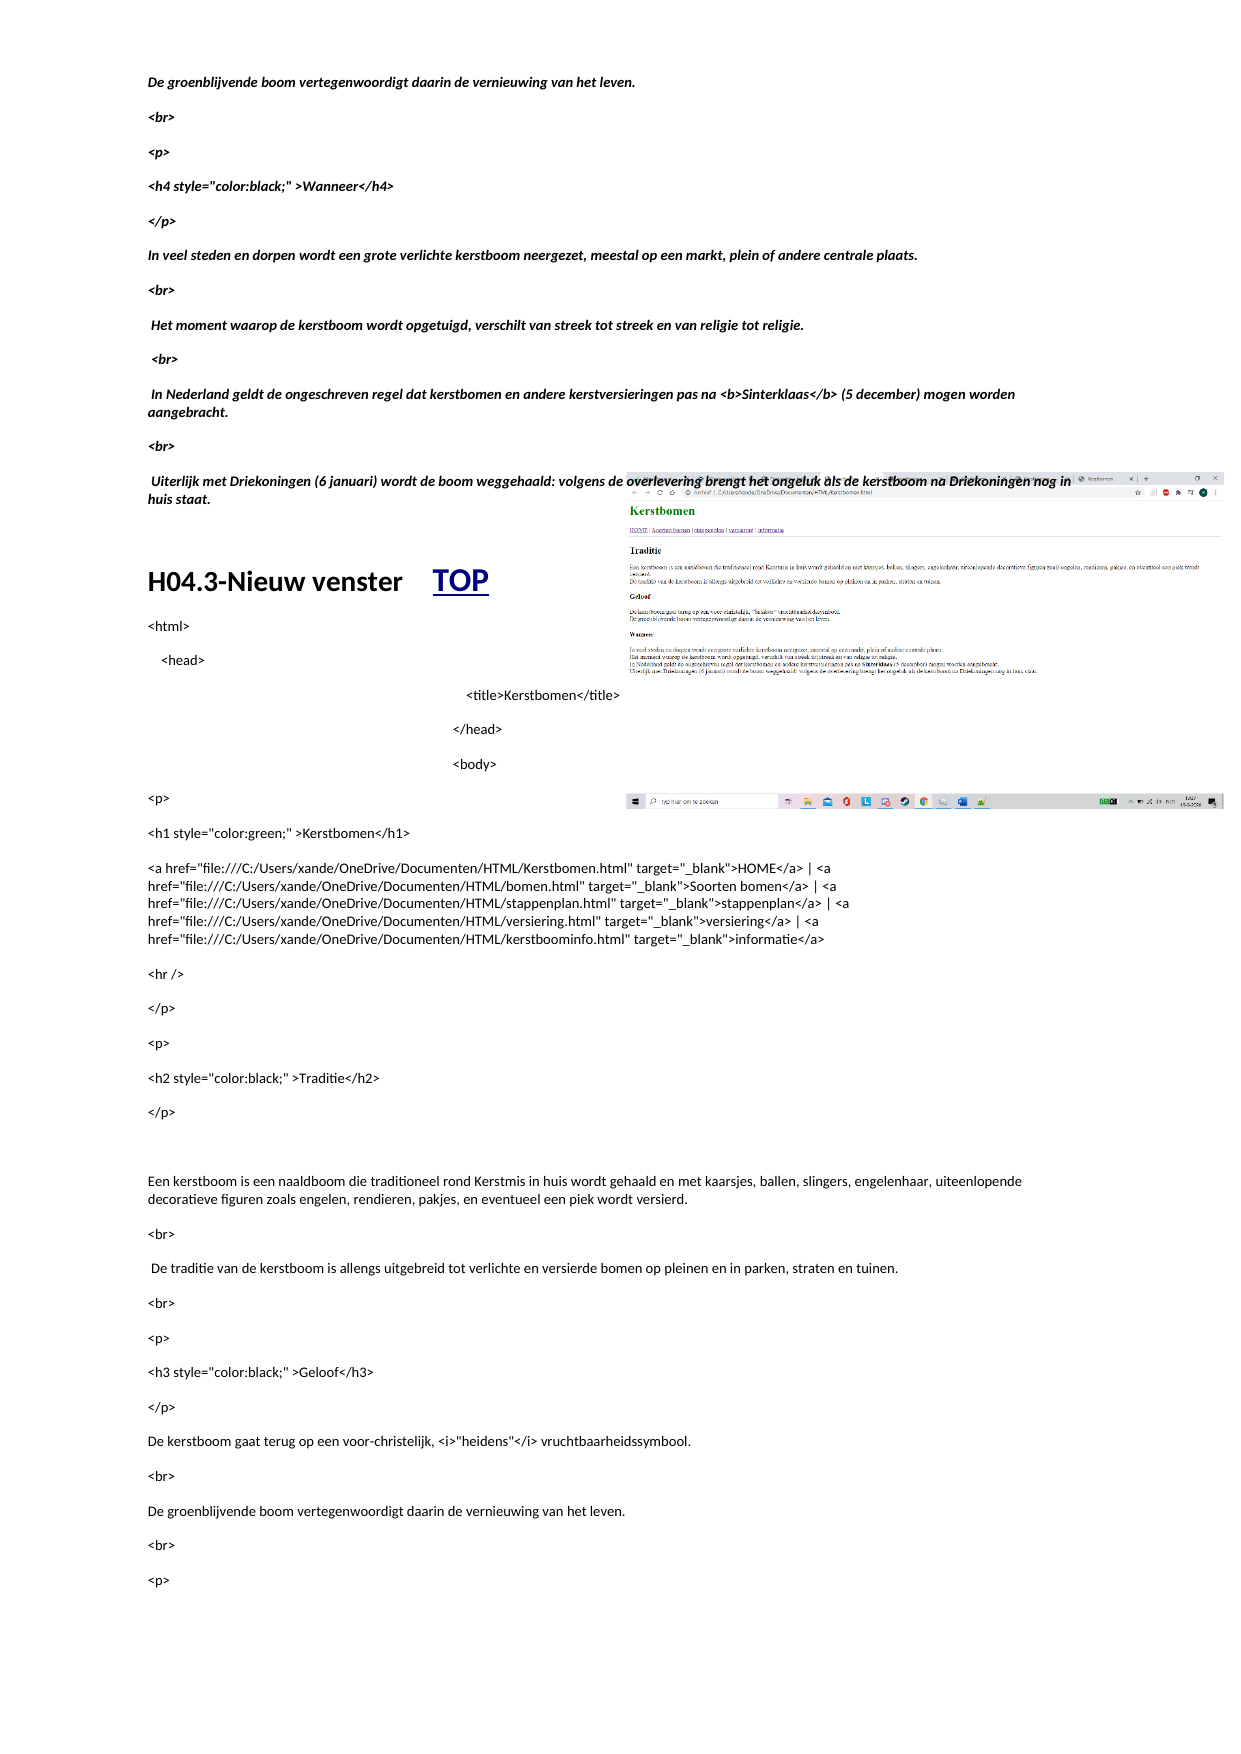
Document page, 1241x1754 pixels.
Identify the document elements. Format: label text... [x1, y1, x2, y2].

text </p> [148, 1000, 1093, 1018]
text In veel steden en dorpen wordt een grote verlichte kerstboom neergezet, meestal op een markt, plein of andere centrale plaats. [148, 247, 1093, 264]
text <html> [148, 617, 626, 635]
text </p> [148, 1103, 1093, 1121]
text <br> [148, 108, 1093, 126]
text </p> [148, 1398, 1093, 1416]
text De traditie van de kerstboom is allengs uitgebreid tot verlichte en versierde bomen op pleinen en in parken, straten en tuinen. [148, 1260, 1093, 1278]
text In Nederland geldt de ongeschreven regel dat kerstbomen en andere kerstversieringen pas na <b>Sinterklaas</b> (5 december) mogen worden aangebracht. [148, 385, 1093, 421]
text <body> [148, 755, 626, 773]
text <a href="file:///C:/Users/xande/OneDrive/Documenten/HTML/Kerstbomen.html" target="_blank">HOME</a> | <a href="file:///C:/Users/xande/OneDrive/Documenten/HTML/bomen.html" target="_blank">Soorten bomen</a> | <a href="file:///C:/Users/xande/OneDrive/Documenten/HTML/stappenplan.html" target="_blank">stappenplan</a> | <a href="file:///C:/Users/xande/OneDrive/Documenten/HTML/versiering.html" target="_blank">versiering</a> | <a href="file:///C:/Users/xande/OneDrive/Documenten/HTML/kerstboominfo.html" target="_blank">informatie</a> [148, 859, 1093, 948]
text Het moment waarop de kerstboom wordt opgetuigd, verschilt van streek tot streek en van religie tot religie. [148, 316, 1093, 334]
text De kerstboom gaat terug op een voor-christelijk, <i>"heidens"</i> vruchtbaarheidssymbool. [148, 1433, 1093, 1451]
text <title>Kerstbomen</title> [148, 686, 626, 704]
text <br> [148, 1225, 1093, 1243]
text <br> [148, 1536, 1093, 1554]
text <br> [148, 1467, 1093, 1485]
text <h2 style="color:black;" >Traditie</h2> [148, 1069, 1093, 1087]
text <p> [148, 1034, 1093, 1052]
text H04.3-Nieuw venster TOP [148, 559, 626, 600]
text Een kerstboom is een naaldboom die traditioneel rond Kerstmis in huis wordt gehaald en met kaarsjes, ballen, slingers, engelenhaar, uiteenlopende decoratieve figuren zoals engelen, rendieren, pakjes, en eventueel een piek wordt versierd. [148, 1173, 1093, 1208]
text <h4 style="color:black;" >Wanneer</h4> [148, 177, 1093, 195]
text <h3 style="color:black;" >Geloof</h3> [148, 1363, 1093, 1381]
text De groenblijvende boom vertegenwoordigt daarin de vernieuwing van het leven. [148, 1502, 1093, 1520]
text Uiterlijk met Driekoningen (6 januari) wordt de boom weggehaald: volgens de overlevering brengt het ongeluk als de kerstboom na Driekoningen nog in huis staat. [148, 472, 626, 508]
text <br> [148, 281, 1093, 299]
text </head> [148, 721, 626, 738]
text <br> [148, 1294, 1093, 1312]
text <h1 style="color:green;" >Kerstbomen</h1> [148, 824, 1093, 842]
text <p> [148, 1571, 1093, 1589]
text <p> [148, 143, 1093, 161]
text <br> [148, 437, 1093, 455]
text <head> [148, 651, 626, 669]
text <br> [148, 350, 1093, 368]
text <p> [148, 1329, 1093, 1347]
text <hr /> [148, 965, 1093, 983]
text </p> [148, 212, 1093, 230]
text <p> [148, 790, 626, 808]
text De groenblijvende boom vertegenwoordigt daarin de vernieuwing van het leven. [148, 74, 1093, 92]
